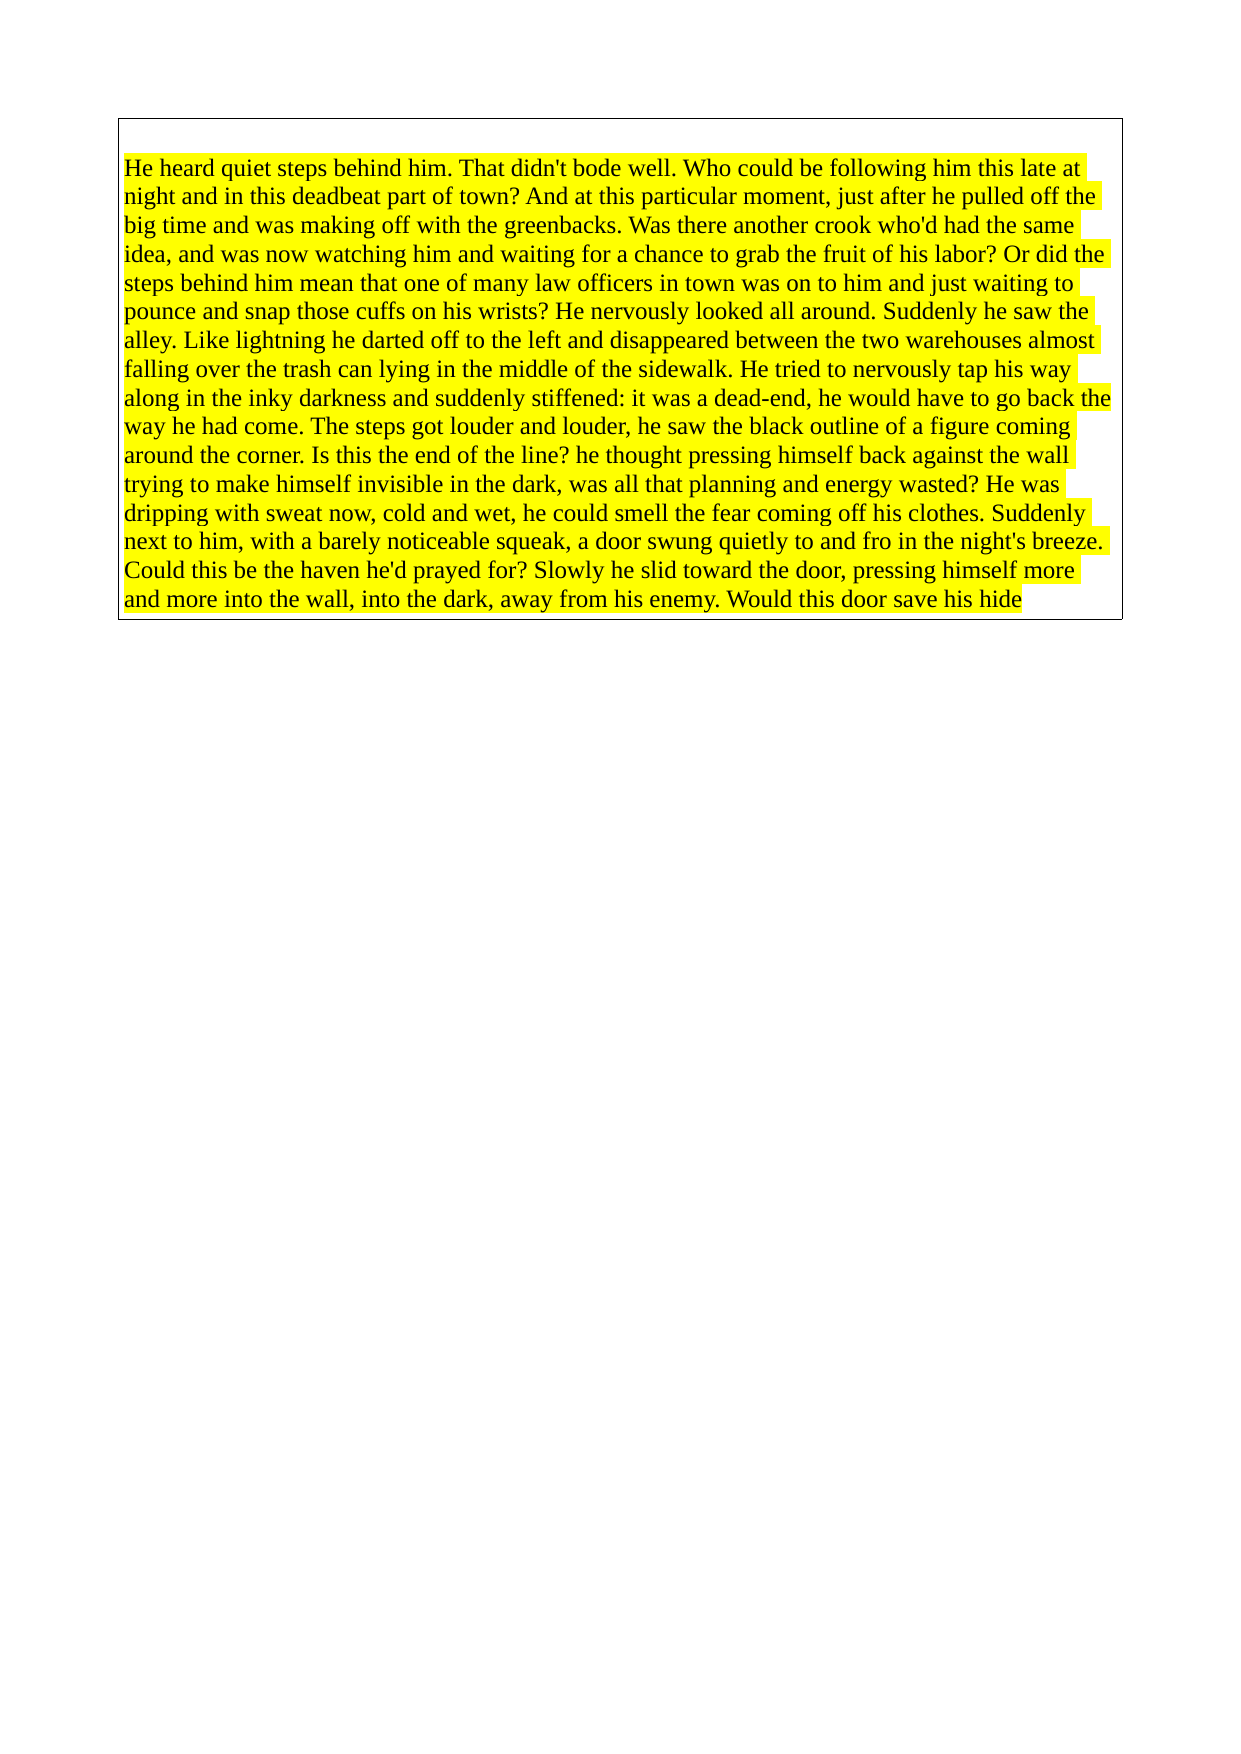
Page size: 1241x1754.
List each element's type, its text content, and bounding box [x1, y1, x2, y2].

table_cell He heard quiet steps behind him. That didn't bode well. Who could be following him this late at night and in this deadbeat part of town? And at this particular moment, just after he pulled off the big time and was making off with the greenbacks. Was there another crook who'd had the same idea, and was now watching him and waiting for a chance to grab the fruit of his labor? Or did the steps behind him mean that one of many law officers in town was on to him and just waiting to pounce and snap those cuffs on his wrists? He nervously looked all around. Suddenly he saw the alley. Like lightning he darted off to the left and disappeared between the two warehouses almost falling over the trash can lying in the middle of the sidewalk. He tried to nervously tap his way along in the inky darkness and suddenly stiffened: it was a dead-end, he would have to go back the way he had come. The steps got louder and louder, he saw the black outline of a figure coming around the corner. Is this the end of the line? he thought pressing himself back against the wall trying to make himself invisible in the dark, was all that planning and energy wasted? He was dripping with sweat now, cold and wet, he could smell the fear coming off his clothes. Suddenly next to him, with a barely noticeable squeak, a door swung quietly to and fro in the night's breeze. Could this be the haven he'd prayed for? Slowly he slid toward the door, pressing himself more and more into the wall, into the dark, away from his enemy. Would this door save his hide [119, 119, 1122, 618]
